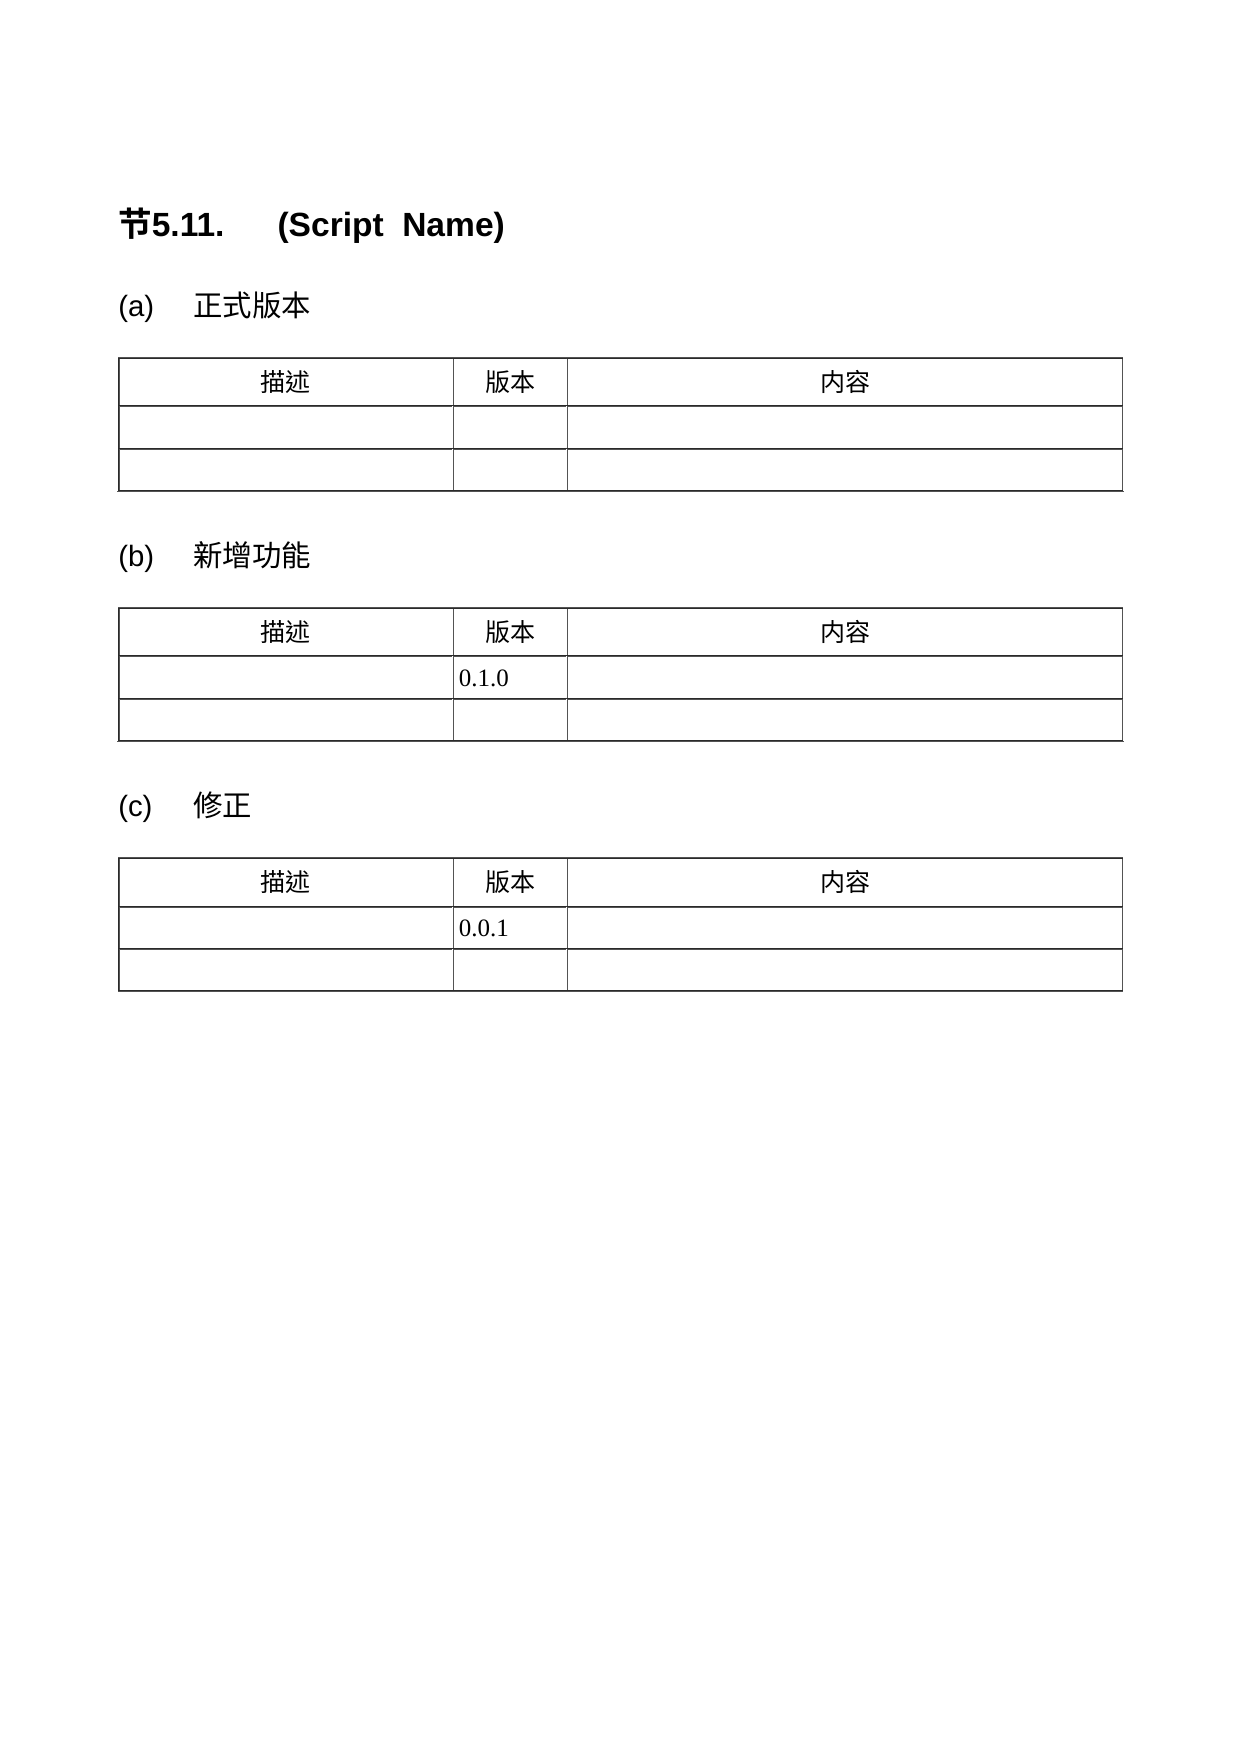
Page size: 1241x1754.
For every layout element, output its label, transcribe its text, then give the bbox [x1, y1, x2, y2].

table_header 内容 [568, 860, 1122, 905]
table_cell [454, 700, 566, 739]
table_cell [120, 700, 452, 739]
table_cell [568, 450, 1122, 489]
table_cell [568, 657, 1122, 697]
table_cell [120, 407, 452, 447]
table_cell [120, 950, 452, 989]
table_header 版本 [454, 610, 566, 655]
table_cell [454, 407, 566, 447]
table_header 内容 [568, 610, 1122, 655]
subtitle 正式版本 [118, 284, 1122, 324]
table_cell [568, 407, 1122, 447]
table_cell [120, 450, 452, 489]
subtitle 修正 [118, 785, 1122, 825]
table_cell [568, 950, 1122, 989]
table_cell [568, 908, 1122, 947]
table_header 版本 [454, 360, 566, 405]
table_cell [120, 657, 452, 697]
table_header 描述 [120, 360, 452, 405]
table_header 版本 [454, 860, 566, 905]
subtitle 新增功能 [118, 535, 1122, 575]
table_cell 0.1.0 [454, 657, 566, 697]
table_cell [120, 908, 452, 947]
table_header 描述 [120, 610, 452, 655]
table_cell [454, 950, 566, 989]
table_cell [568, 700, 1122, 739]
table_cell [454, 450, 566, 489]
subtitle (Script Name) [118, 197, 1122, 246]
table_header 描述 [120, 860, 452, 905]
table_header 内容 [568, 360, 1122, 405]
table_cell 0.0.1 [454, 908, 566, 947]
